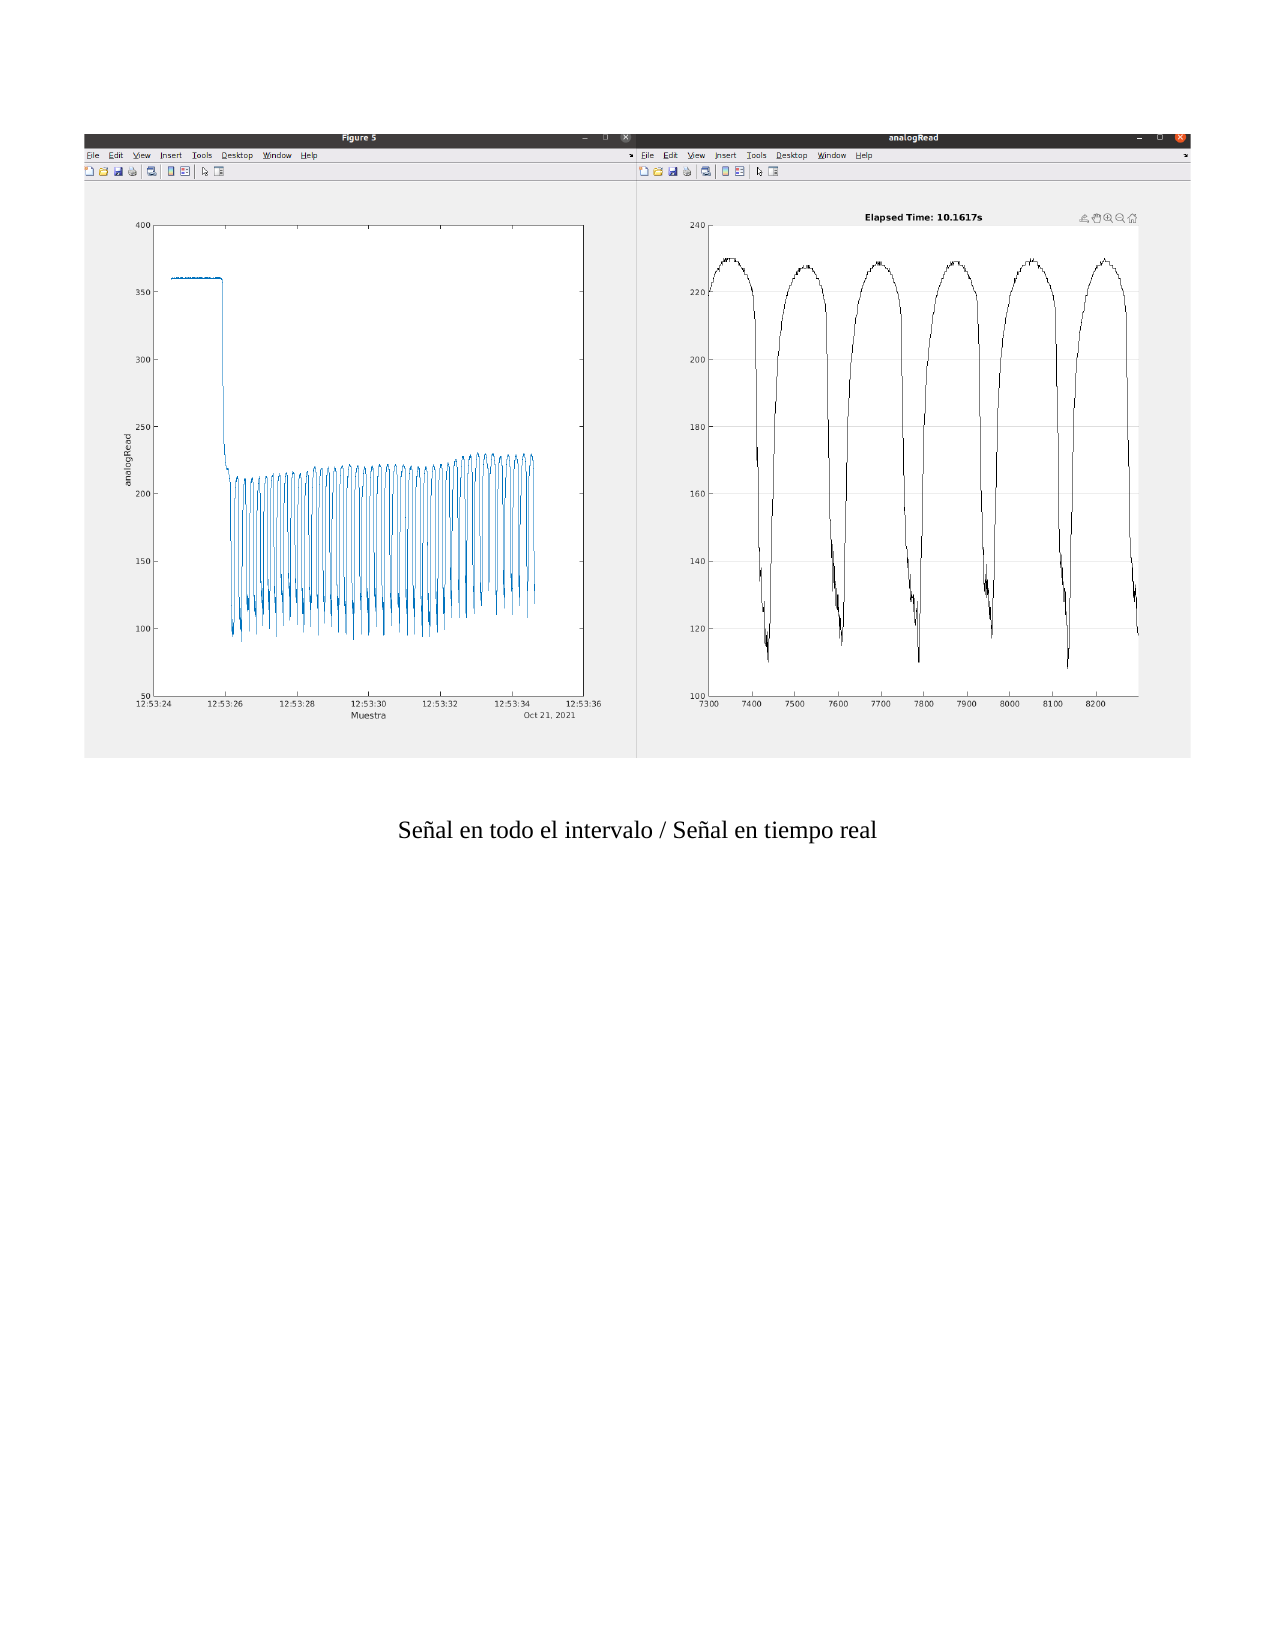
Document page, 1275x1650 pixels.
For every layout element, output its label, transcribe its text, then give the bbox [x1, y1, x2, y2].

picture [84, 134, 1191, 758]
text Señal en todo el intervalo / Señal en tiempo real [118, 815, 1157, 843]
